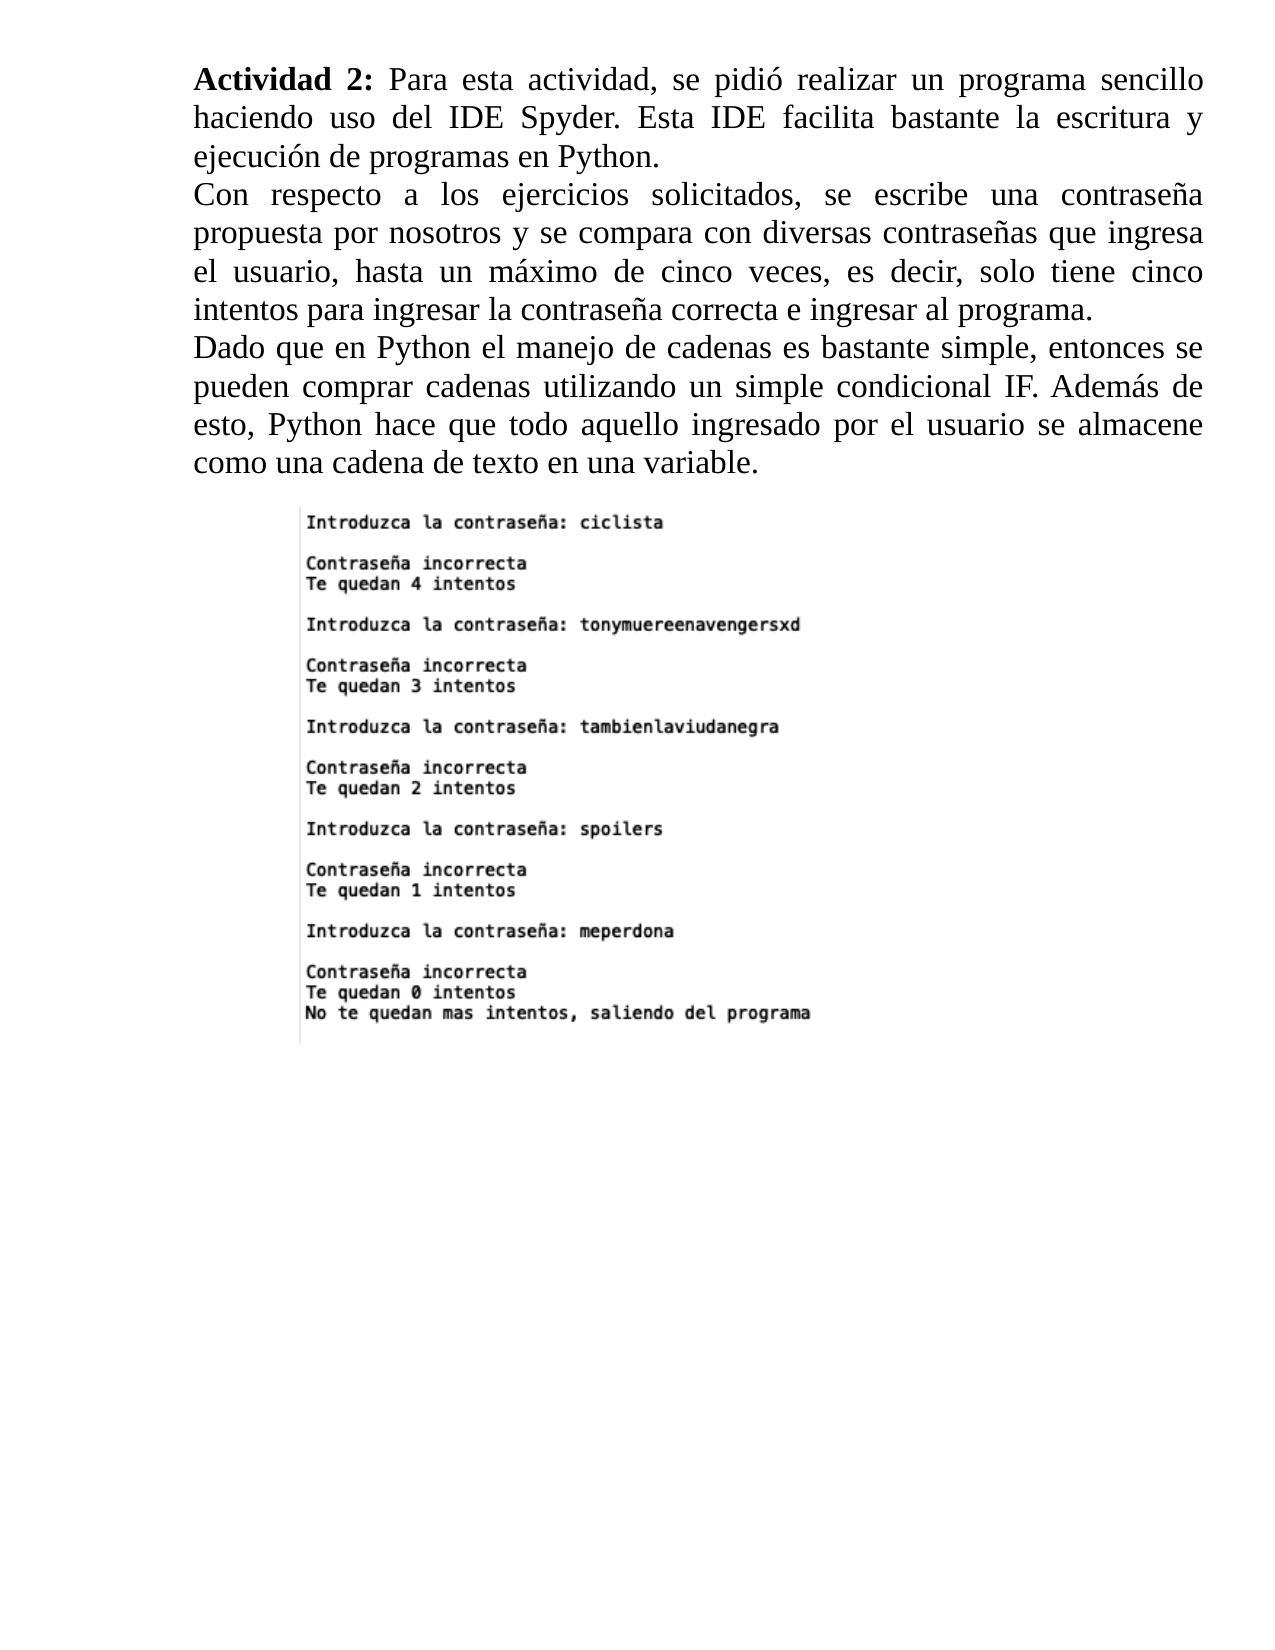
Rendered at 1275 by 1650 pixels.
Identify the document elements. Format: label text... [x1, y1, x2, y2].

text Con respecto a los ejercicios solicitados, se escribe una contraseña propuesta por nosotros y se compara con diversas contraseñas que ingresa el usuario, hasta un máximo de cinco veces, es decir, solo tiene cinco intentos para ingresar la contraseña correcta e ingresar al programa. [193, 174, 1205, 327]
text Dado que en Python el manejo de cadenas es bastante simple, entonces se pueden comprar cadenas utilizando un simple condicional IF. Además de esto, Python hace que todo aquello ingresado por el usuario se almacene como una cadena de texto en una variable. [193, 327, 1205, 481]
text Actividad 2: Para esta actividad, se pidió realizar un programa sencillo haciendo uso del IDE Spyder. Esta IDE facilita bastante la escritura y ejecución de programas en Python. [193, 59, 1205, 174]
